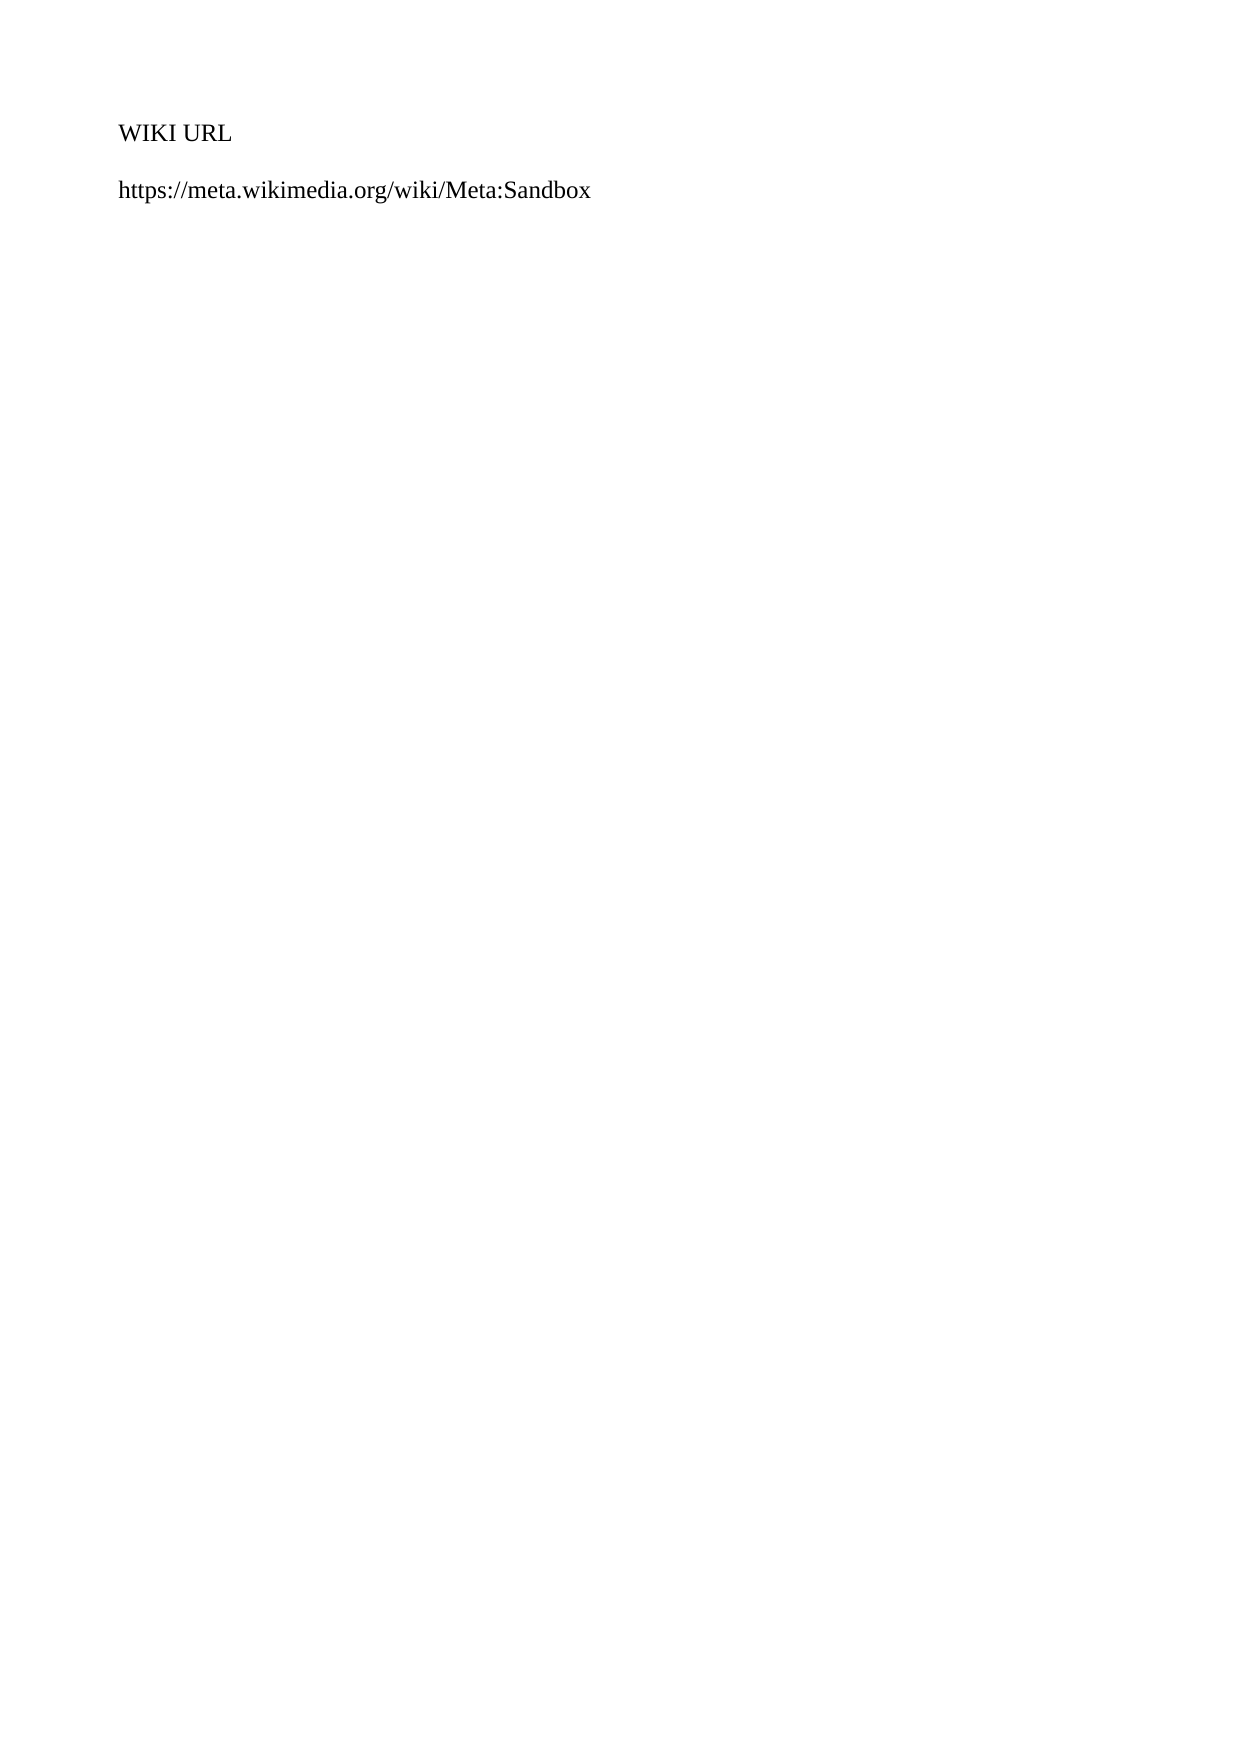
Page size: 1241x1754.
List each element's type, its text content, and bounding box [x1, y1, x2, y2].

text https://meta.wikimedia.org/wiki/Meta:Sandbox [118, 176, 1122, 204]
text WIKI URL [118, 118, 1122, 147]
